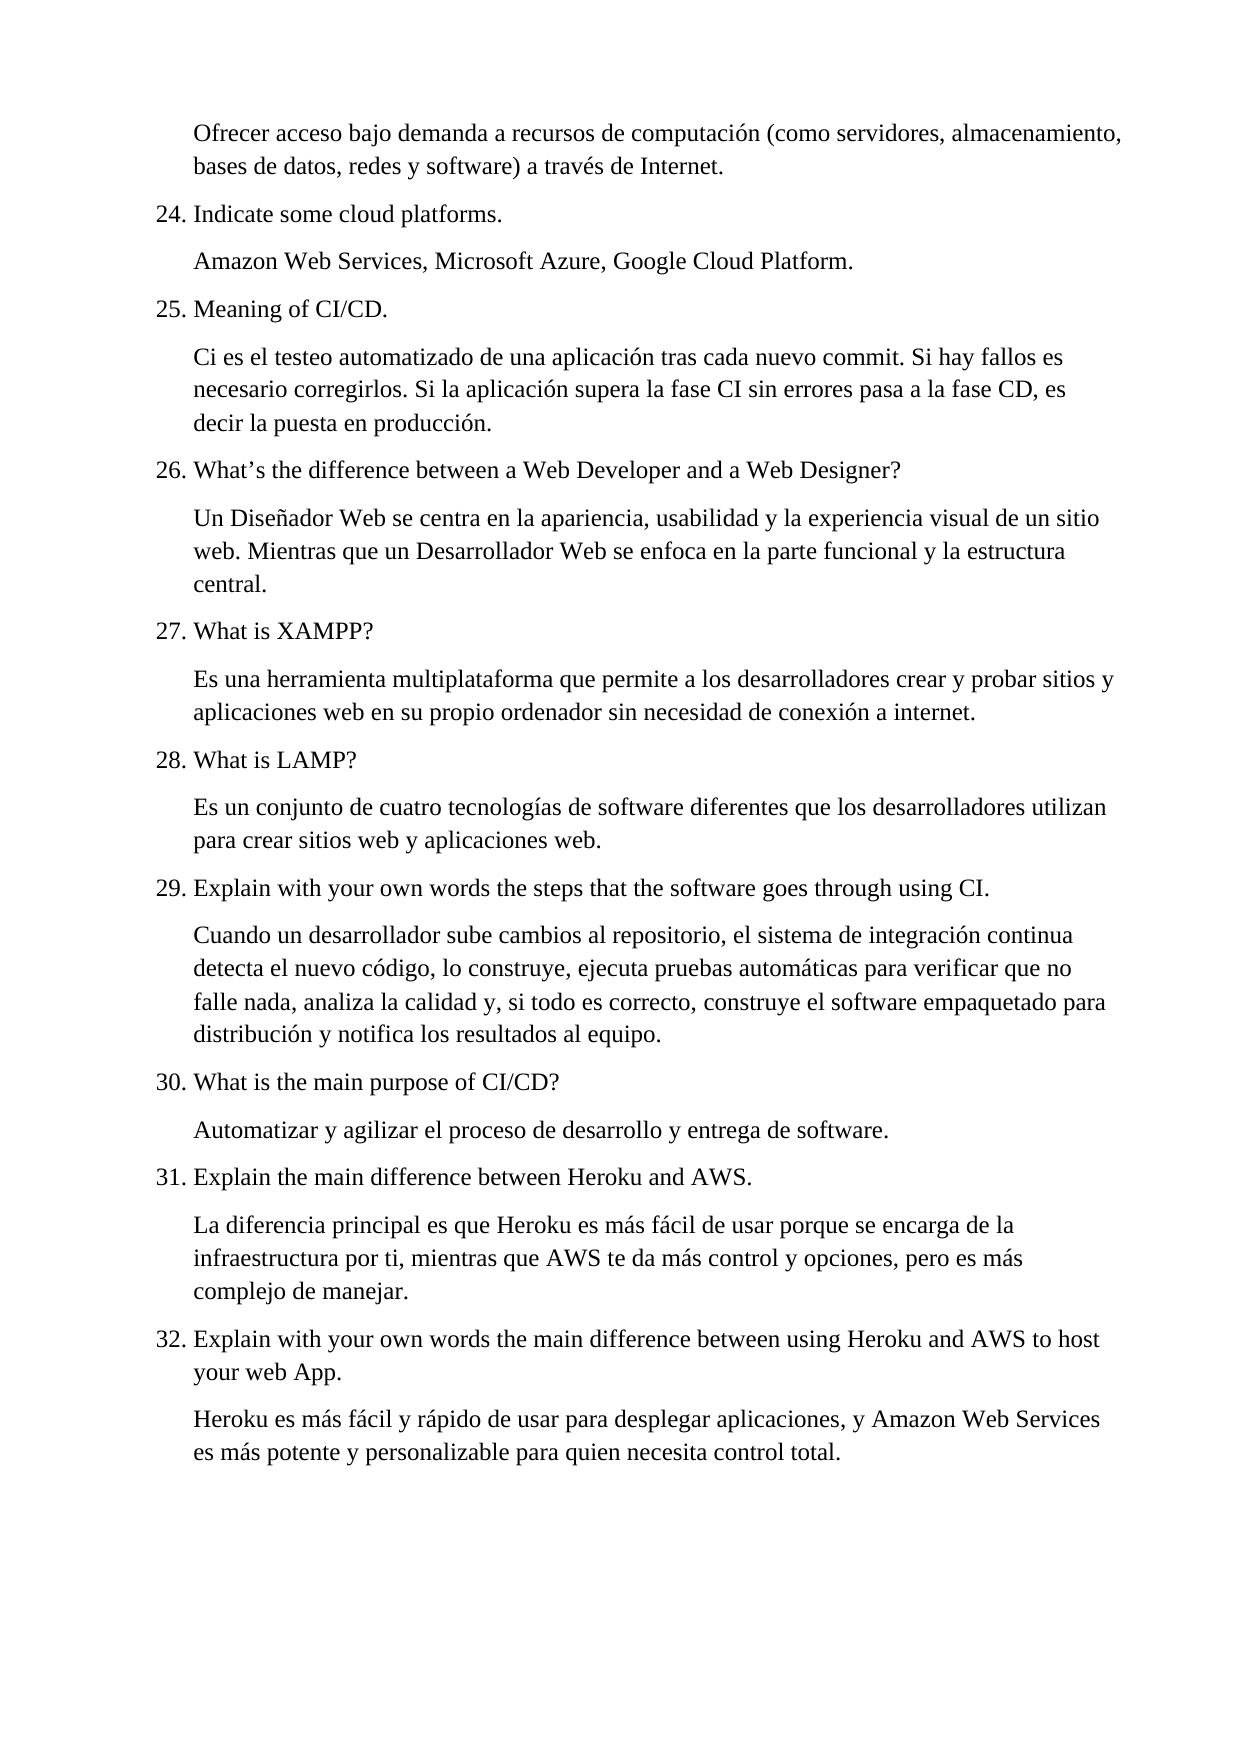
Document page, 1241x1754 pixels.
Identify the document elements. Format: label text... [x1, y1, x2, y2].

list Indicate some cloud platforms. [156, 199, 1122, 227]
list What is the main purpose of CI/CD? [156, 1067, 1122, 1096]
list Explain with your own words the steps that the software goes through using CI. [156, 873, 1122, 902]
list Un Diseñador Web se centra en la apariencia, usabilidad y la experiencia visual de un sitio web. Mientras que un Desarrollador Web se enfoca en la parte funcional y la estructura central. [156, 503, 1122, 598]
list Heroku es más fácil y rápido de usar para desplegar aplicaciones, y Amazon Web Services es más potente y personalizable para quien necesita control total. [156, 1404, 1122, 1466]
list Explain the main difference between Heroku and AWS. [156, 1162, 1122, 1191]
list Amazon Web Services, Microsoft Azure, Google Cloud Platform. [156, 246, 1122, 275]
list Es un conjunto de cuatro tecnologías de software diferentes que los desarrolladores utilizan para crear sitios web y aplicaciones web. [156, 792, 1122, 854]
list Meaning of CI/CD. [156, 294, 1122, 323]
list What’s the difference between a Web Developer and a Web Designer? [156, 455, 1122, 484]
list Ofrecer acceso bajo demanda a recursos de computación (como servidores, almacenamiento, bases de datos, redes y software) a través de Internet. [156, 118, 1122, 180]
list Explain with your own words the main difference between using Heroku and AWS to host your web App. [156, 1324, 1122, 1385]
list Es una herramienta multiplataforma que permite a los desarrolladores crear y probar sitios y aplicaciones web en su propio ordenador sin necesidad de conexión a internet. [156, 664, 1122, 726]
list Ci es el testeo automatizado de una aplicación tras cada nuevo commit. Si hay fallos es necesario corregirlos. Si la aplicación supera la fase CI sin errores pasa a la fase CD, es decir la puesta en producción. [156, 342, 1122, 436]
list Automatizar y agilizar el proceso de desarrollo y entrega de software. [156, 1115, 1122, 1143]
list What is LAMP? [156, 745, 1122, 773]
list La diferencia principal es que Heroku es más fácil de usar porque se encarga de la infraestructura por ti, mientras que AWS te da más control y opciones, pero es más complejo de manejar. [156, 1210, 1122, 1305]
list What is XAMPP? [156, 616, 1122, 645]
list Cuando un desarrollador sube cambios al repositorio, el sistema de integración continua detecta el nuevo código, lo construye, ejecuta pruebas automáticas para verificar que no falle nada, analiza la calidad y, si todo es correcto, construye el software empaquetado para distribución y notifica los resultados al equipo. [156, 921, 1122, 1048]
